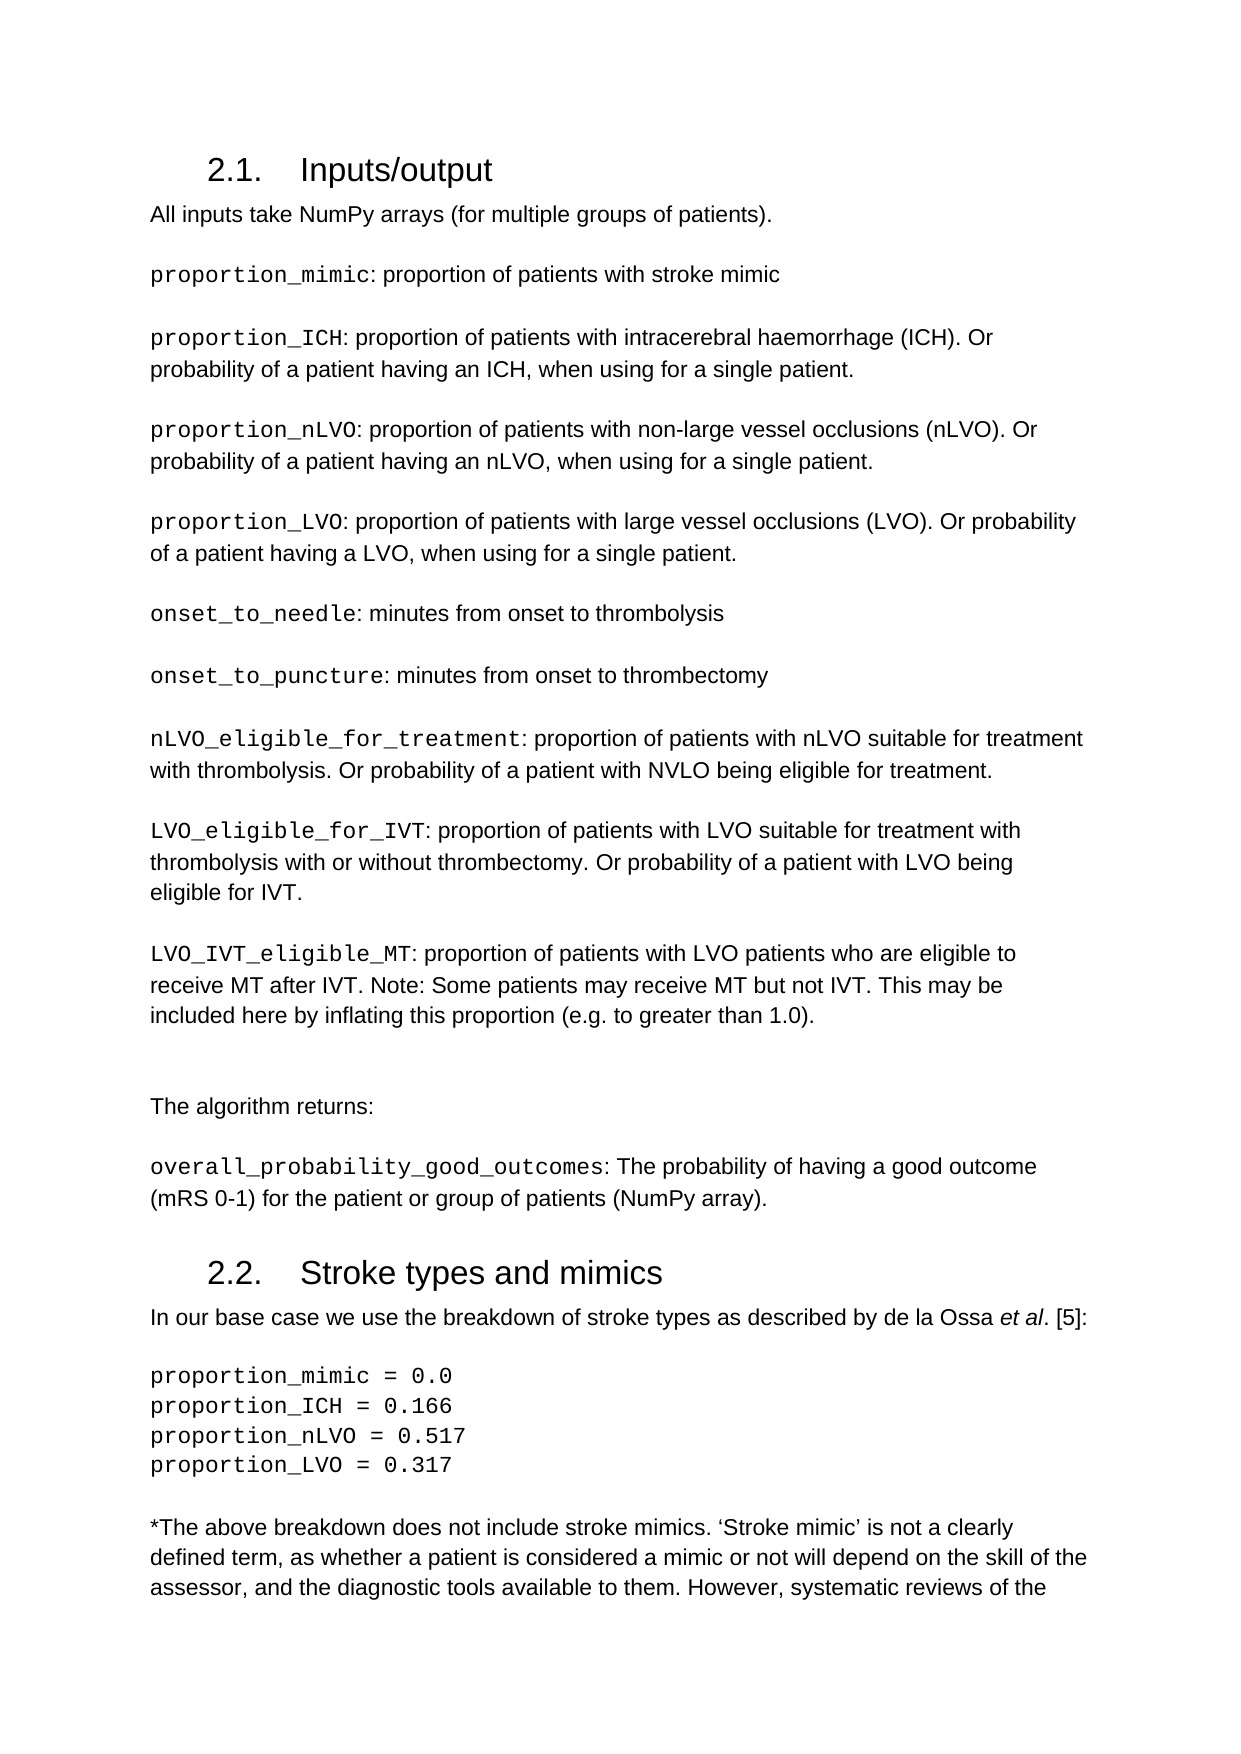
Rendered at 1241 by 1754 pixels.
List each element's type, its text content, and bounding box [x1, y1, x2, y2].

text onset_to_needle: minutes from onset to thrombolysis [150, 600, 1090, 628]
text proportion_nLVO = 0.517 [150, 1424, 1090, 1450]
subtitle Stroke types and mimics [262, 1253, 1090, 1292]
text proportion_mimic: proportion of patients with stroke mimic [150, 261, 1090, 290]
text LVO_eligible_for_IVT: proportion of patients with LVO suitable for treatment with thrombolysis with or without thrombectomy. Or probability of a patient with LVO being eligible for IVT. [150, 817, 1090, 906]
text proportion_mimic = 0.0 [150, 1364, 1090, 1390]
text *The above breakdown does not include stroke mimics. ‘Stroke mimic’ is not a clearly defined term, as whether a patient is considered a mimic or not will depend on the skill of the assessor, and the diagnostic tools available to them. However, systematic reviews of the [150, 1514, 1090, 1601]
text proportion_ICH = 0.166 [150, 1394, 1090, 1420]
text proportion_LVO: proportion of patients with large vessel occlusions (LVO). Or probability of a patient having a LVO, when using for a single patient. [150, 508, 1090, 567]
text The algorithm returns: [150, 1093, 1090, 1119]
text In our base case we use the breakdown of stroke types as described by de la Ossa et al. [5]: [150, 1304, 1090, 1330]
subtitle Inputs/output [262, 150, 1090, 188]
text proportion_ICH: proportion of patients with intracerebral haemorrhage (ICH). Or probability of a patient having an ICH, when using for a single patient. [150, 324, 1090, 382]
text proportion_nLVO: proportion of patients with non-large vessel occlusions (nLVO). Or probability of a patient having an nLVO, when using for a single patient. [150, 416, 1090, 474]
text All inputs take NumPy arrays (for multiple groups of patients). [150, 201, 1090, 227]
text nLVO_eligible_for_treatment: proportion of patients with nLVO suitable for treatment with thrombolysis. Or probability of a patient with NVLO being eligible for treatment. [150, 725, 1090, 783]
text overall_probability_good_outcomes: The probability of having a good outcome (mRS 0-1) for the patient or group of patients (NumPy array). [150, 1153, 1090, 1212]
text onset_to_puncture: minutes from onset to thrombectomy [150, 662, 1090, 691]
text proportion_LVO = 0.317 [150, 1454, 1090, 1480]
text LVO_IVT_eligible_MT: proportion of patients with LVO patients who are eligible to receive MT after IVT. Note: Some patients may receive MT but not IVT. This may be included here by inflating this proportion (e.g. to greater than 1.0). [150, 940, 1090, 1028]
